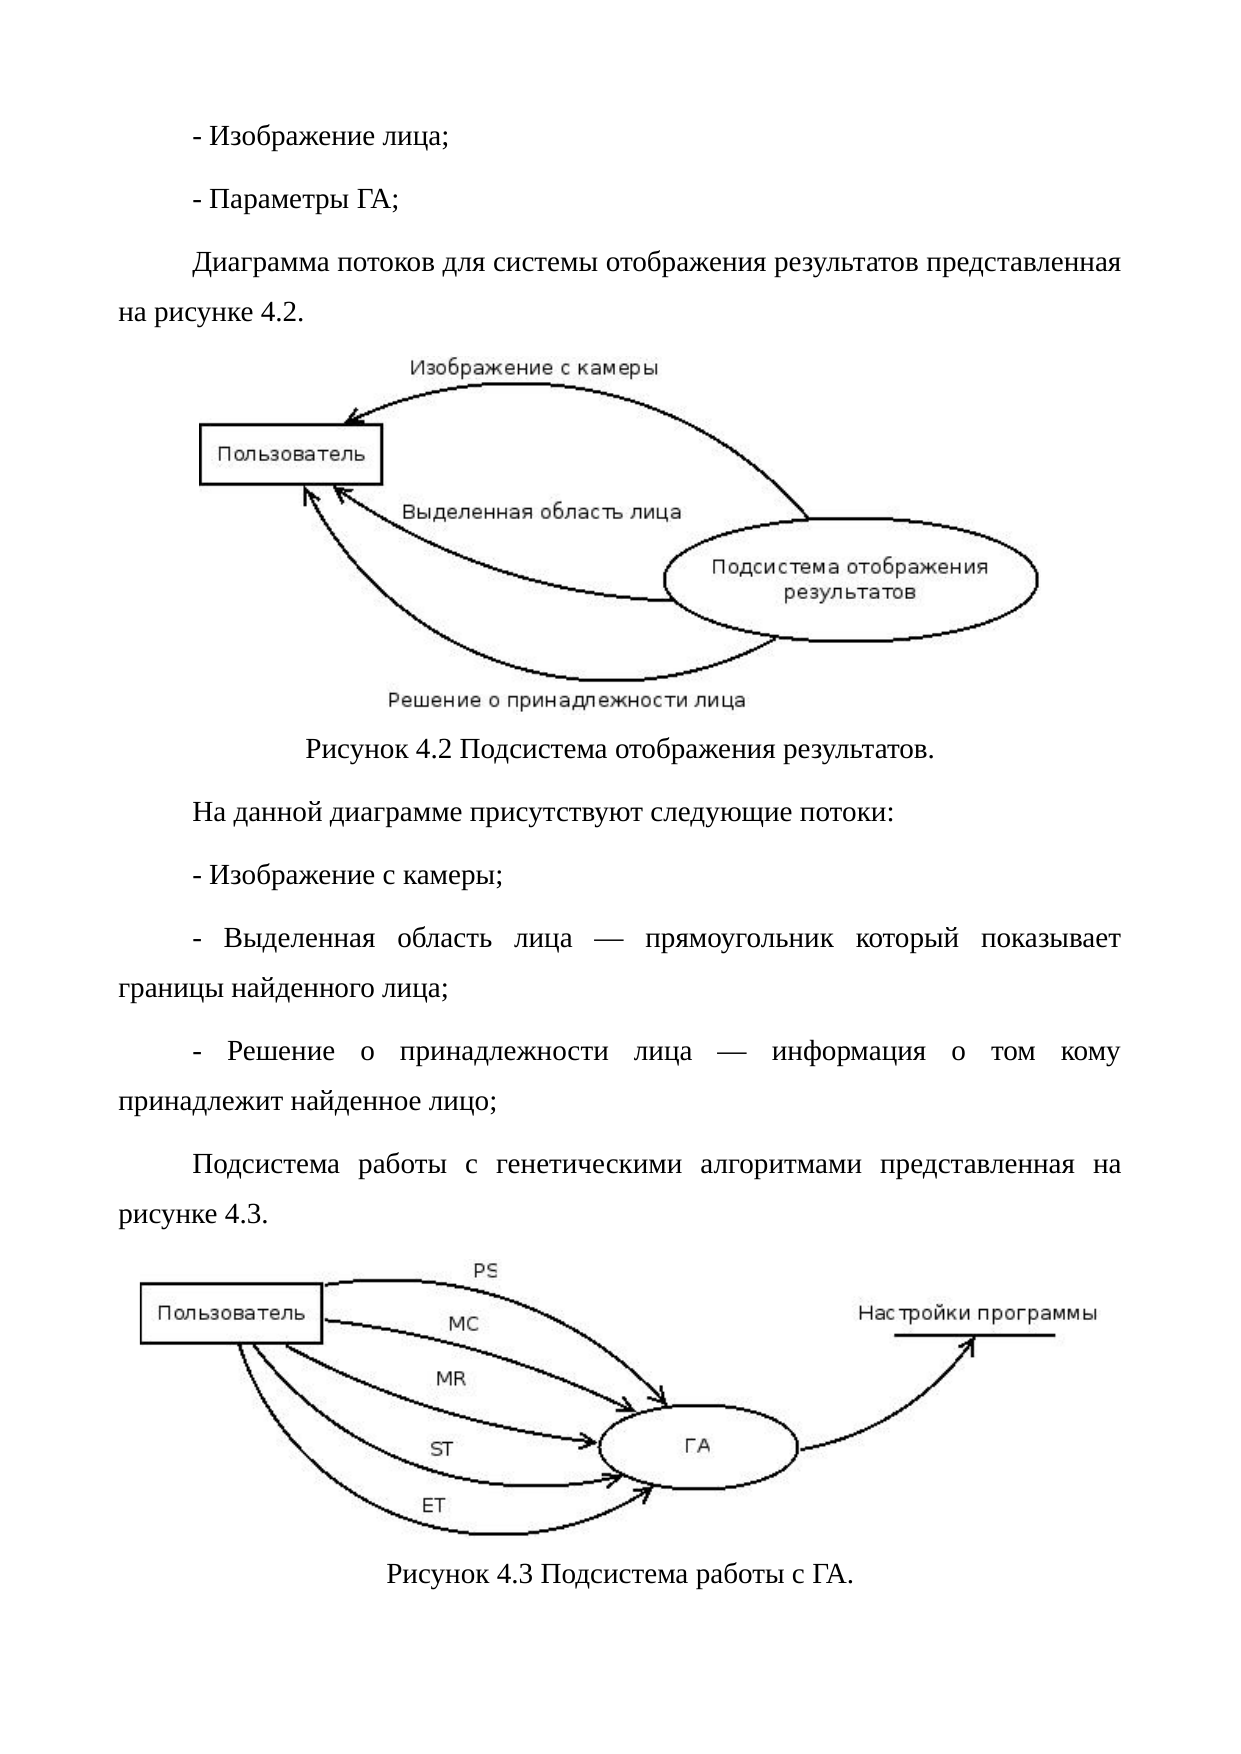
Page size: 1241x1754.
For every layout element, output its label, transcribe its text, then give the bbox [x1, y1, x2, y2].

text - Решение о принадлежности лица — информация о том кому принадлежит найденное лицо; [118, 1033, 1122, 1117]
text - Параметры ГА; [118, 181, 1122, 214]
text Рисунок 4.2 Подсистема отображения результатов. [118, 357, 1122, 765]
picture [139, 1259, 1101, 1539]
picture [199, 356, 1042, 715]
text Подсистема работы с генетическими алгоритмами представленная на рисунке 4.3. [118, 1146, 1122, 1230]
text - Выделенная область лица — прямоугольник который показывает границы найденного лица; [118, 920, 1122, 1004]
text На данной диаграмме присутствуют следующие потоки: [118, 794, 1122, 828]
text Диаграмма потоков для системы отображения результатов представленная на рисунке 4.2. [118, 244, 1122, 328]
text - Изображение лица; [118, 118, 1122, 152]
text Рисунок 4.3 Подсистема работы с ГА. [118, 1259, 1122, 1589]
text - Изображение с камеры; [118, 857, 1122, 891]
